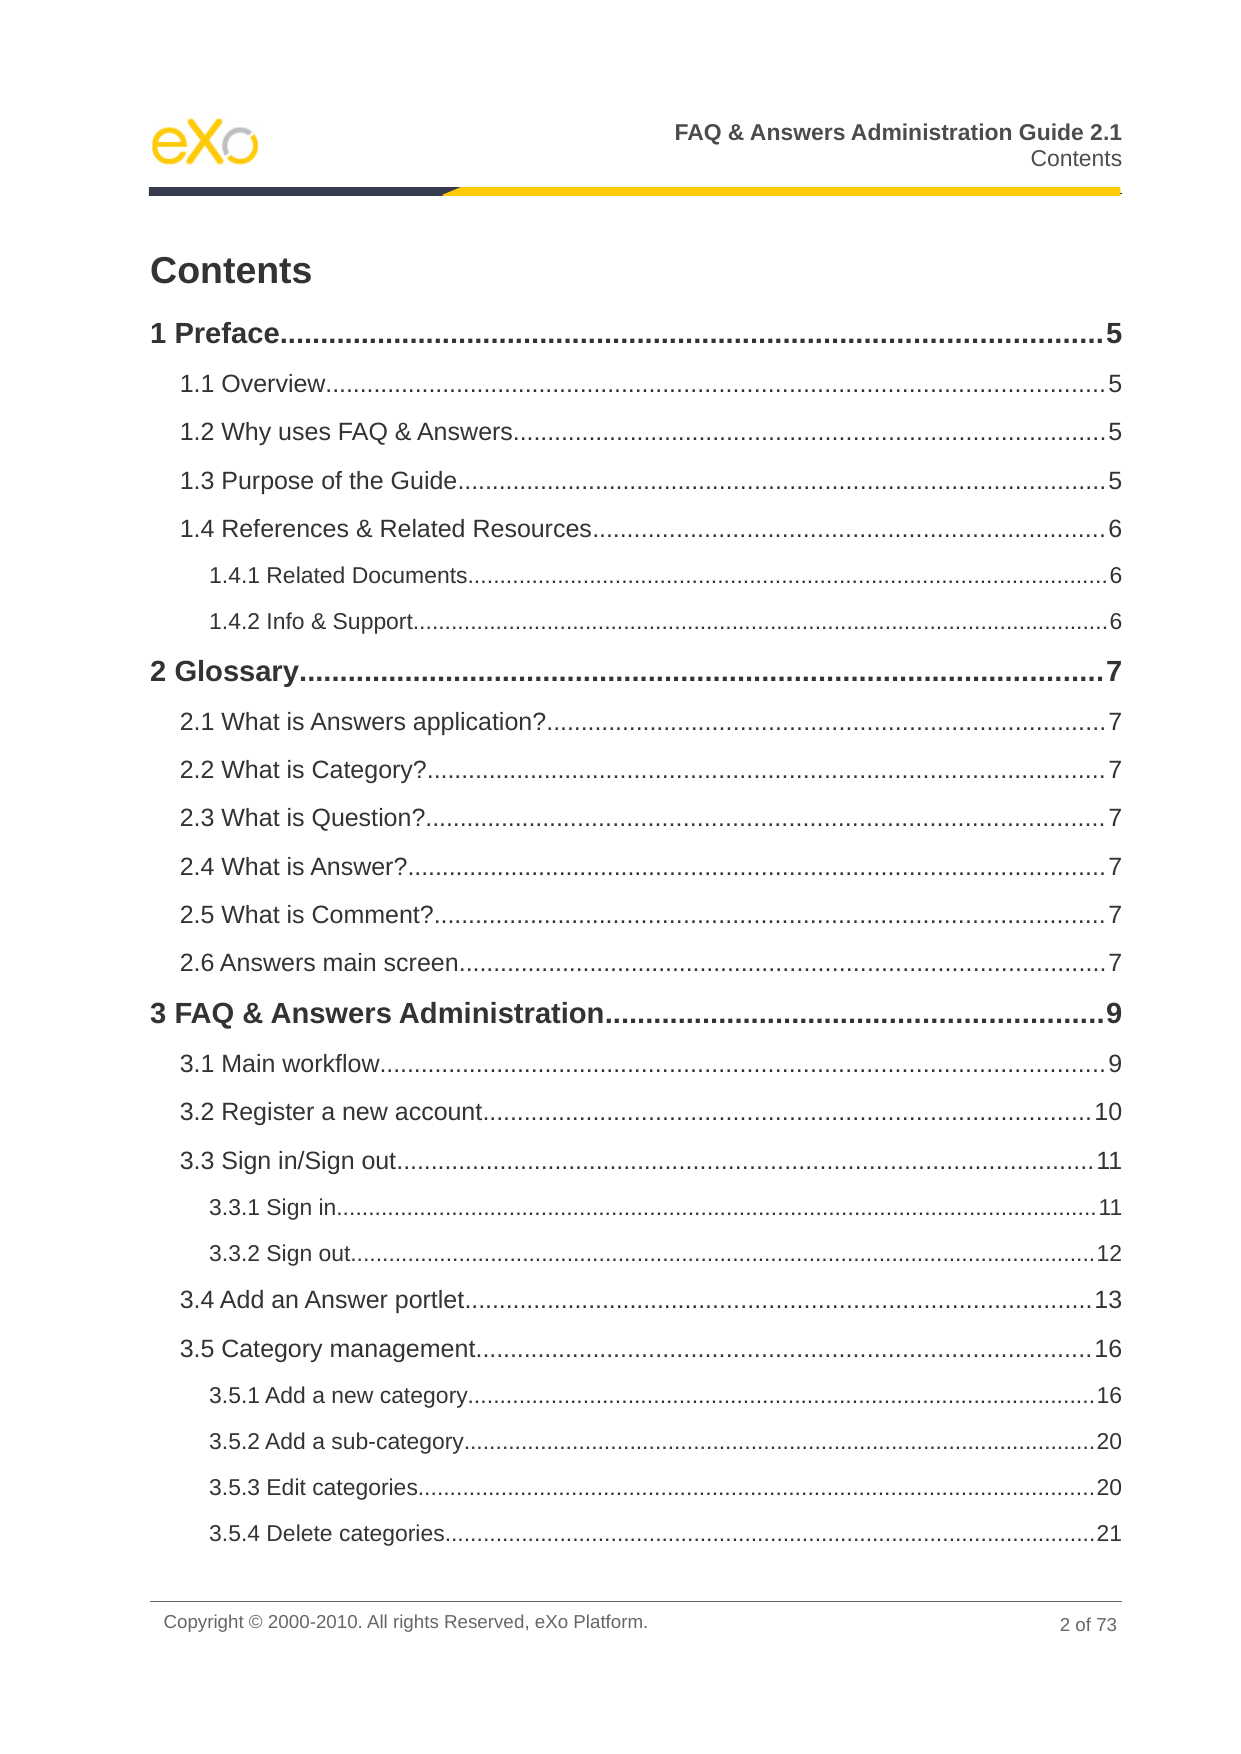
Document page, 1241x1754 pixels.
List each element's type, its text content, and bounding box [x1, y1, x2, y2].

text 3.5.2 Add a sub-category 20 [209, 1428, 1122, 1454]
text 2 Glossary 7 [150, 654, 1122, 687]
text 3 FAQ & Answers Administration 9 [150, 996, 1122, 1030]
text 3.3 Sign in/Sign out 11 [179, 1146, 1122, 1174]
text 1.2 Why uses FAQ & Answers 5 [179, 417, 1122, 446]
text 3.5 Category management 16 [179, 1334, 1122, 1362]
text 3.5.1 Add a new category 16 [209, 1382, 1122, 1408]
text 1.3 Purpose of the Guide 5 [179, 466, 1122, 494]
picture [152, 118, 259, 165]
text 2.4 What is Answer? 7 [179, 851, 1122, 880]
text 3.3.2 Sign out 12 [209, 1240, 1122, 1266]
text 2.5 What is Comment? 7 [179, 900, 1122, 928]
text 2.6 Answers main screen 7 [179, 948, 1122, 977]
text 3.4 Add an Answer portlet 13 [179, 1286, 1122, 1314]
subtitle Contents [150, 248, 1122, 292]
text 2.1 What is Answers application? 7 [179, 707, 1122, 736]
text 3.5.3 Edit categories 20 [209, 1474, 1122, 1500]
text 1.4 References & Related Resources 6 [179, 514, 1122, 543]
text 3.3.1 Sign in 11 [209, 1194, 1122, 1220]
text 3.1 Main workflow 9 [179, 1049, 1122, 1078]
text 1 Preface 5 [150, 316, 1122, 350]
picture [148, 187, 1121, 196]
text 3.2 Register a new account 10 [179, 1097, 1122, 1126]
text 2.2 What is Category? 7 [179, 755, 1122, 784]
text 3.5.4 Delete categories 21 [209, 1519, 1122, 1546]
text 2.3 What is Question? 7 [179, 803, 1122, 832]
text 1.1 Overview 5 [179, 369, 1122, 398]
text 1.4.2 Info & Support 6 [209, 608, 1122, 634]
text 1.4.1 Related Documents 6 [209, 562, 1122, 588]
